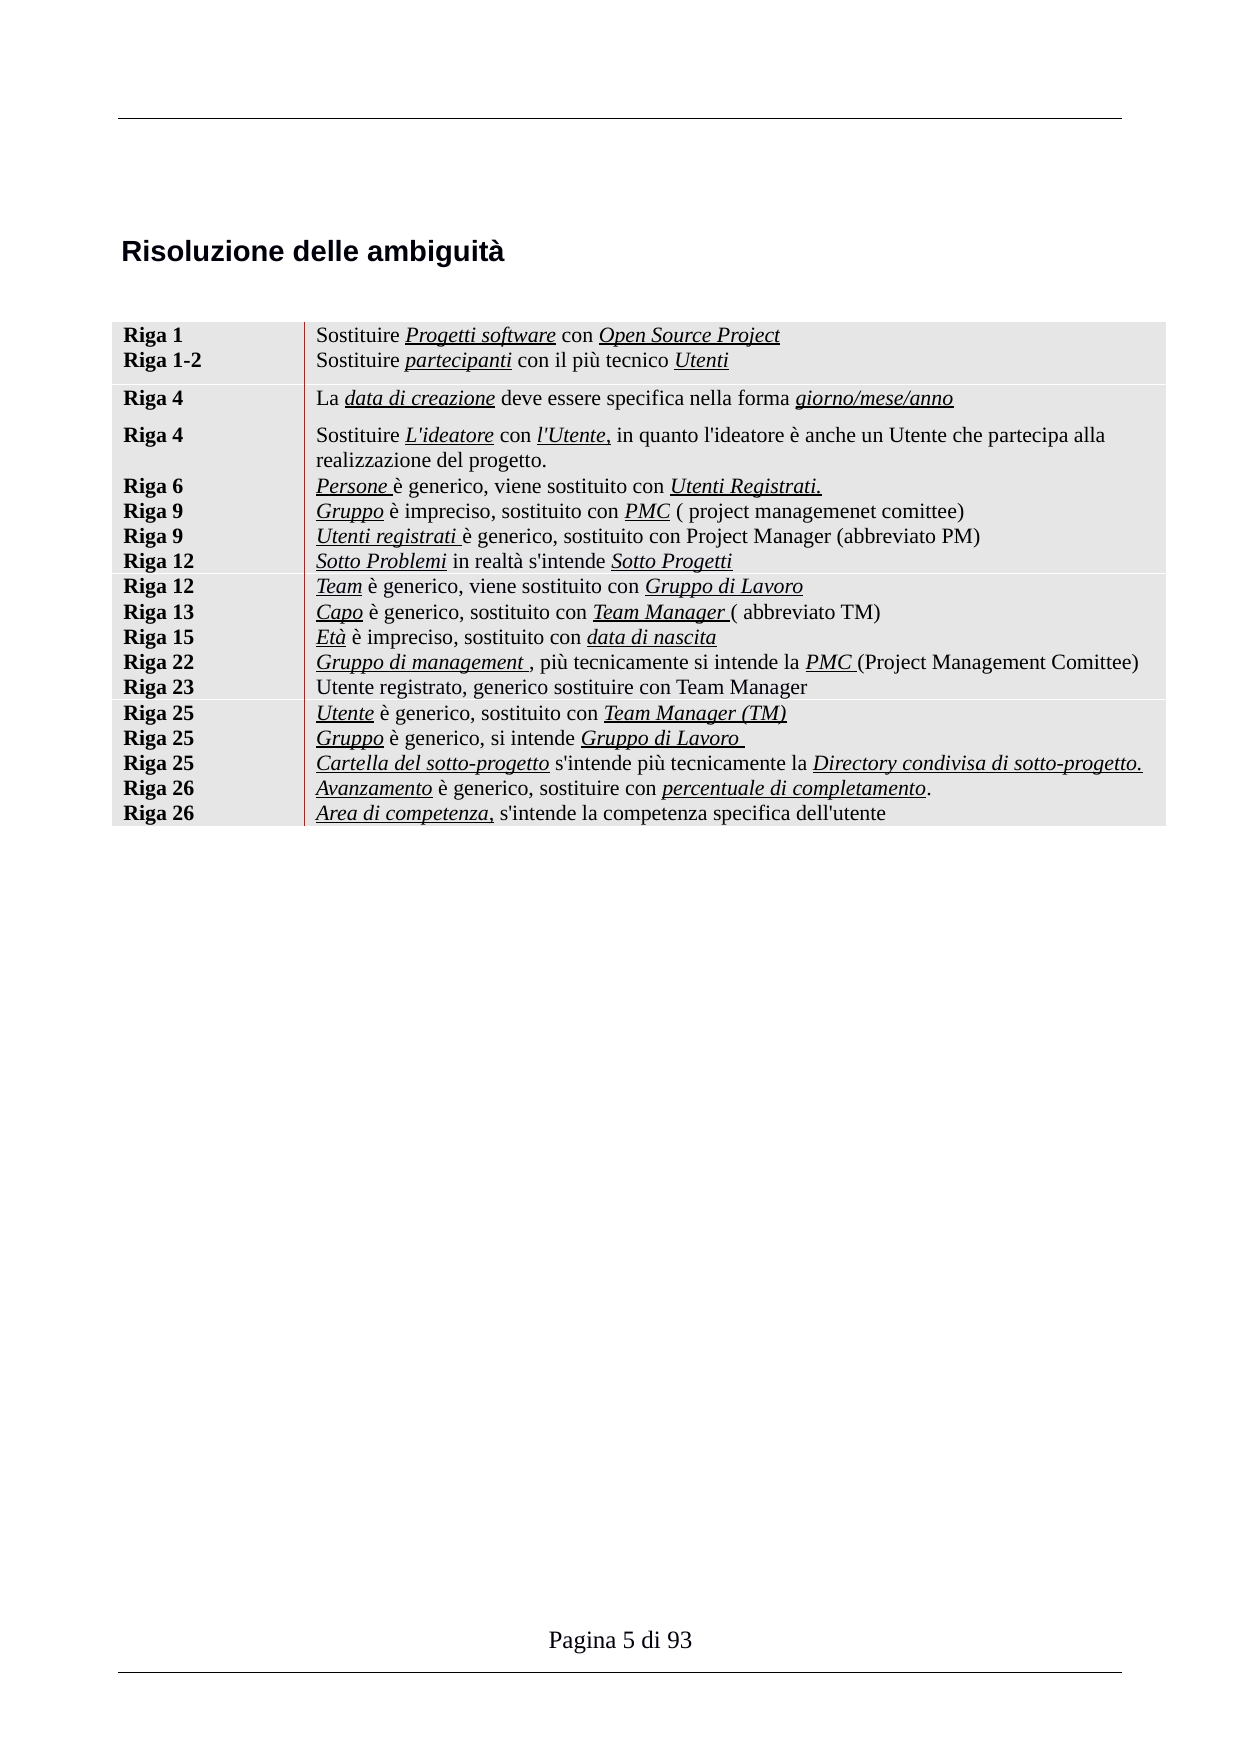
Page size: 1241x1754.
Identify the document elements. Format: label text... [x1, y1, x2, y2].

table_cell Team è generico, viene sostituito con Gruppo di Lavoro [305, 574, 1166, 599]
table_cell Riga 9 [112, 523, 304, 548]
table_cell Età è impreciso, sostituito con data di nascita [305, 624, 1166, 649]
table_cell Riga 23 [112, 674, 304, 699]
table_cell Sotto Problemi in realtà s'intende Sotto Progetti [305, 548, 1166, 573]
table_cell Utenti registrati è generico, sostituito con Project Manager (abbreviato PM) [305, 523, 1166, 548]
table_cell Gruppo è generico, si intende Gruppo di Lavoro [305, 725, 1166, 750]
table_cell Capo è generico, sostituito con Team Manager ( abbreviato TM) [305, 599, 1166, 624]
table_cell Riga 13 [112, 599, 304, 624]
table_cell Utente è generico, sostituito con Team Manager (TM) [305, 700, 1166, 725]
table_cell Riga 6 [112, 473, 304, 498]
table_cell Cartella del sotto-progetto s'intende più tecnicamente la Directory condivisa di sotto-progetto. [305, 750, 1166, 775]
table_cell Riga 4 [112, 385, 304, 422]
table_cell Riga 26 [112, 775, 304, 800]
table_cell Area di competenza, s'intende la competenza specifica dell'utente [305, 800, 1166, 826]
table_cell Riga 1-2 [112, 347, 304, 384]
table_cell Riga 4 [112, 422, 304, 473]
table_cell Sostituire partecipanti con il più tecnico Utenti [305, 347, 1166, 384]
table_cell Riga 12 [112, 574, 304, 599]
table_header Riga 1 [112, 322, 304, 347]
table_cell Gruppo è impreciso, sostituito con PMC ( project managemenet comittee) [305, 498, 1166, 523]
table_cell Riga 25 [112, 725, 304, 750]
table_cell Avanzamento è generico, sostituire con percentuale di completamento. [305, 775, 1166, 800]
table_cell Riga 22 [112, 649, 304, 674]
table_header Sostituire Progetti software con Open Source Project [305, 322, 1166, 347]
subtitle Risoluzione delle ambiguità [121, 234, 1119, 268]
table_cell Riga 15 [112, 624, 304, 649]
table_cell Riga 9 [112, 498, 304, 523]
table_cell Riga 12 [112, 548, 304, 573]
table_cell La data di creazione deve essere specifica nella forma giorno/mese/anno [305, 385, 1166, 422]
table_cell Riga 25 [112, 750, 304, 775]
table_cell Persone è generico, viene sostituito con Utenti Registrati. [305, 473, 1166, 498]
table_cell Utente registrato, generico sostituire con Team Manager [305, 674, 1166, 699]
table_cell Sostituire L'ideatore con l'Utente, in quanto l'ideatore è anche un Utente che partecipa alla realizzazione del progetto. [305, 422, 1166, 473]
table_cell Gruppo di management , più tecnicamente si intende la PMC (Project Management Comittee) [305, 649, 1166, 674]
table_cell Riga 25 [112, 700, 304, 725]
table_cell Riga 26 [112, 800, 304, 826]
